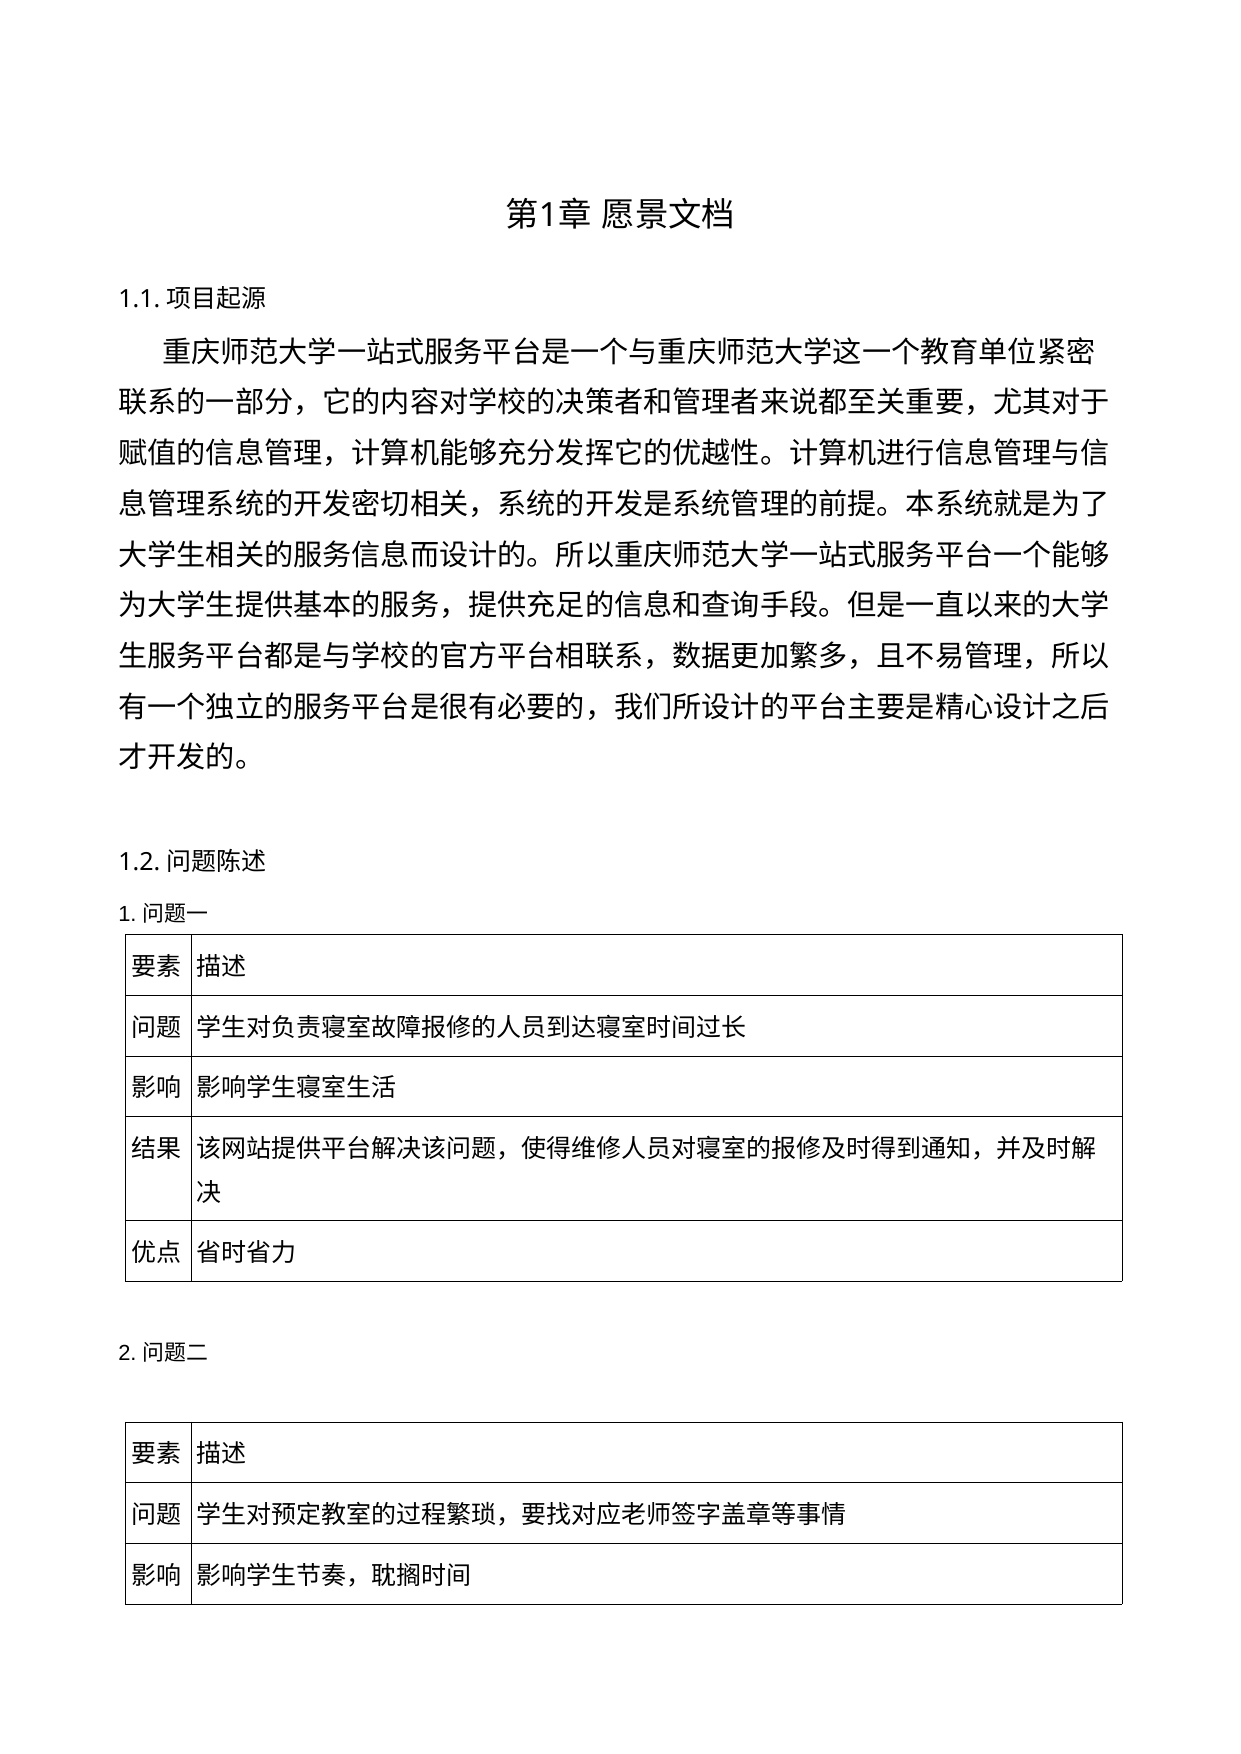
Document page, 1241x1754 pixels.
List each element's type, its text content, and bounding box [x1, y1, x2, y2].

text 重庆师范大学一站式服务平台是一个与重庆师范大学这一个教育单位紧密联系的一部分，它的内容对学校的决策者和管理者来说都至关重要，尤其对于赋值的信息管理，计算机能够充分发挥它的优越性。计算机进行信息管理与信息管理系统的开发密切相关，系统的开发是系统管理的前提。本系统就是为了大学生相关的服务信息而设计的。所以重庆师范大学一站式服务平台一个能够为大学生提供基本的服务，提供充足的信息和查询手段。但是一直以来的大学生服务平台都是与学校的官方平台相联系，数据更加繁多，且不易管理，所以有一个独立的服务平台是很有必要的，我们所设计的平台主要是精心设计之后才开发的。 [118, 328, 1122, 776]
table_cell 结果 [126, 1117, 191, 1220]
table_header 要素 [126, 935, 191, 995]
table_cell 影响学生寝室生活 [192, 1057, 1122, 1116]
table_cell 影响 [126, 1057, 191, 1116]
subtitle 愿景文档 [118, 188, 1122, 236]
table_cell 优点 [126, 1221, 191, 1281]
table_cell 学生对预定教室的过程繁琐，要找对应老师签字盖章等事情 [192, 1483, 1122, 1543]
table_header 描述 [192, 935, 1122, 995]
table_cell 问题 [126, 1483, 191, 1543]
subtitle 问题陈述 [118, 841, 1122, 877]
table_cell 学生对负责寝室故障报修的人员到达寝室时间过长 [192, 996, 1122, 1056]
table_cell 影响 [126, 1544, 191, 1604]
table_cell 问题 [126, 996, 191, 1056]
subtitle 项目起源 [118, 278, 1122, 314]
table_cell 该网站提供平台解决该问题，使得维修人员对寝室的报修及时得到通知，并及时解决 [192, 1117, 1122, 1220]
table_header 要素 [126, 1423, 191, 1482]
table_cell 影响学生节奏，耽搁时间 [192, 1544, 1122, 1604]
table_cell 省时省力 [192, 1221, 1122, 1281]
subtitle 问题一 [118, 896, 1122, 928]
table_header 描述 [192, 1423, 1122, 1482]
subtitle 问题二 [118, 1335, 1122, 1367]
